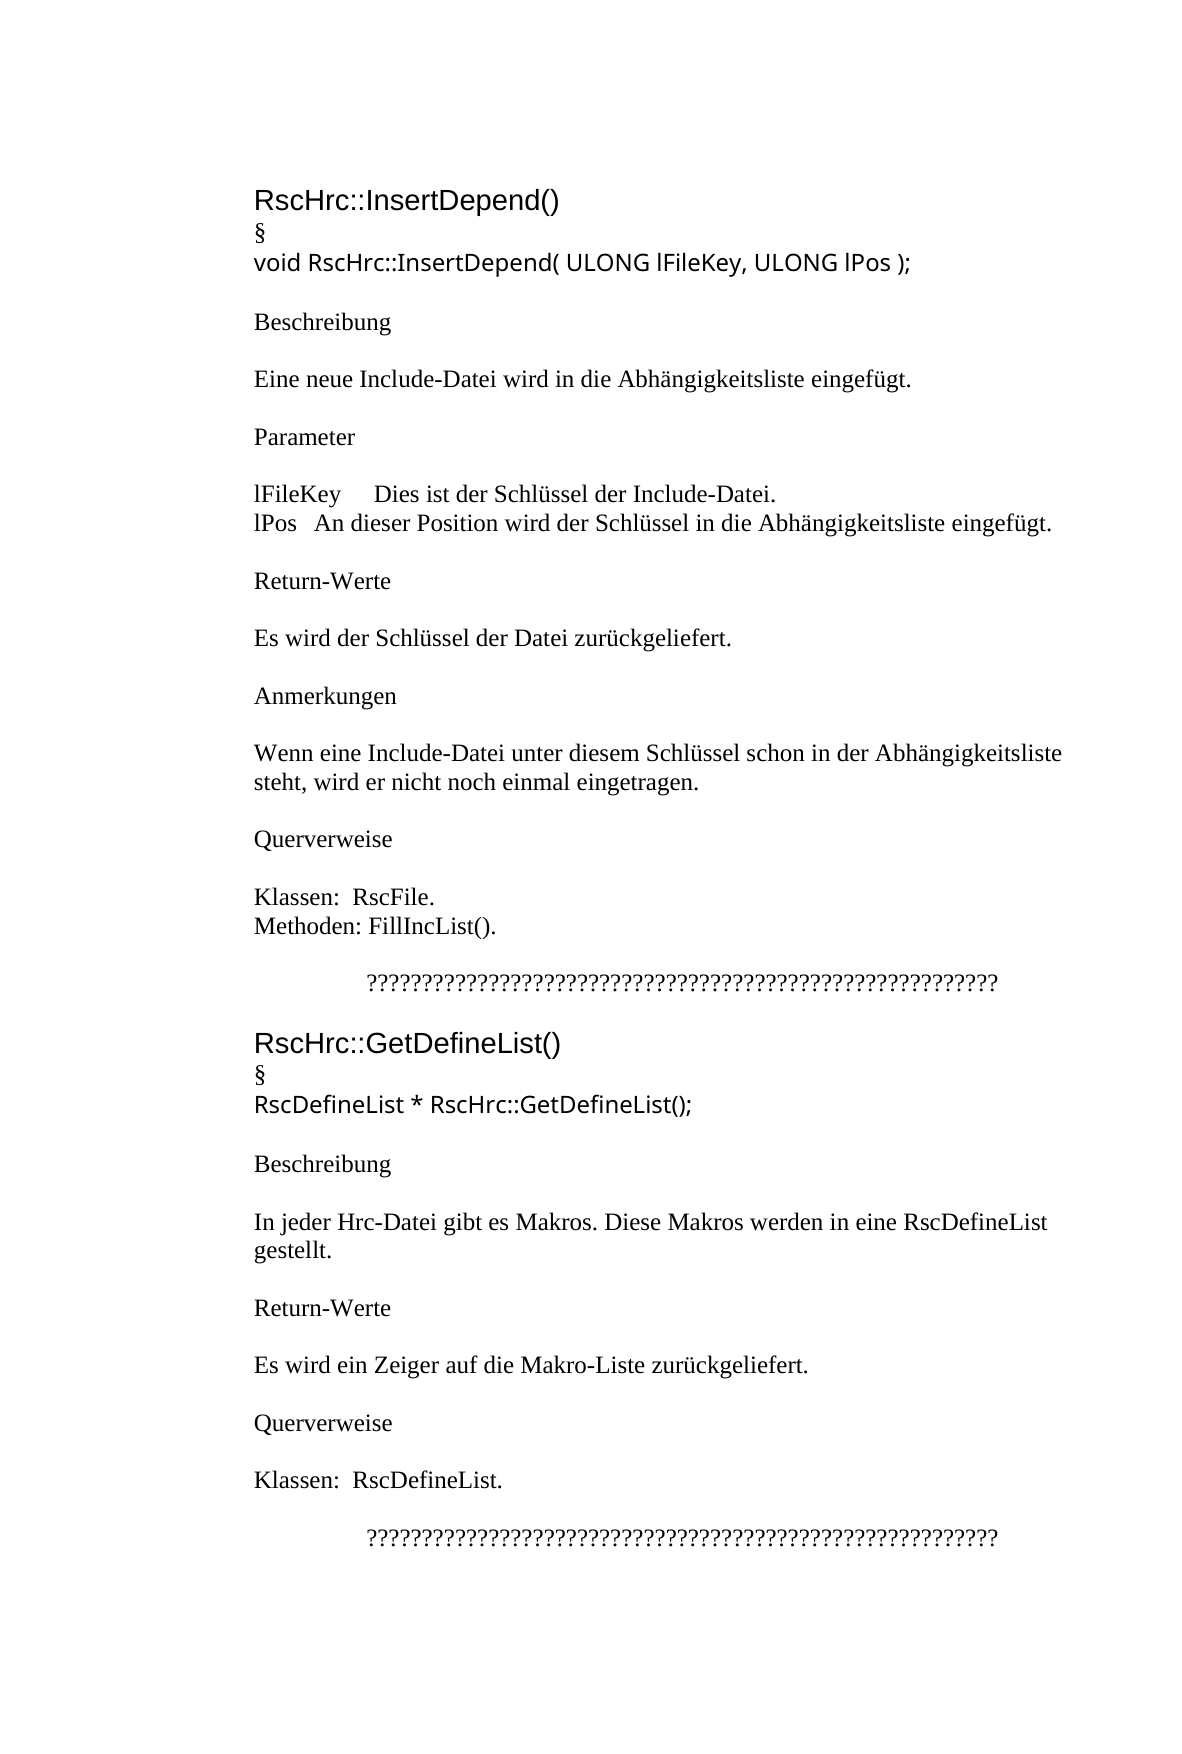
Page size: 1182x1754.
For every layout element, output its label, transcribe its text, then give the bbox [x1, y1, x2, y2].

text Querverweise [254, 1408, 1110, 1437]
subtitle RscHrc::GetDefineList() [254, 1026, 1110, 1059]
text § [254, 217, 1110, 246]
list RscDefineList * RscHrc::GetDefineList(); [254, 1088, 1110, 1121]
text lPos An dieser Position wird der Schlüssel in die Abhängigkeitsliste eingefügt. [254, 508, 1110, 537]
text ????????????????????????????????????????????????????????? [254, 1523, 1110, 1552]
text § [254, 1059, 1110, 1088]
text Eine neue Include-Datei wird in die Abhängigkeitsliste eingefügt. [254, 364, 1110, 393]
text Querverweise [254, 824, 1110, 853]
text Es wird der Schlüssel der Datei zurückgeliefert. [254, 623, 1110, 652]
text In jeder Hrc-Datei gibt es Makros. Diese Makros werden in eine RscDefineList gestellt. [254, 1207, 1110, 1264]
text Return-Werte [254, 1293, 1110, 1322]
text Parameter [254, 422, 1110, 451]
text Es wird ein Zeiger auf die Makro-Liste zurückgeliefert. [254, 1351, 1110, 1379]
text Klassen: RscFile. [254, 882, 1110, 911]
text lFileKey Dies ist der Schlüssel der Include-Datei. [254, 479, 1110, 508]
text Klassen: RscDefineList. [254, 1466, 1110, 1494]
text Return-Werte [254, 566, 1110, 594]
subtitle RscHrc::InsertDepend() [254, 183, 1110, 217]
list void RscHrc::InsertDepend( ULONG lFileKey, ULONG lPos ); [254, 246, 1110, 278]
text Methoden: FillIncList(). [254, 911, 1110, 939]
text Beschreibung [254, 1149, 1110, 1178]
text Anmerkungen [254, 681, 1110, 709]
text Beschreibung [254, 307, 1110, 336]
text ????????????????????????????????????????????????????????? [254, 968, 1110, 997]
text Wenn eine Include-Datei unter diesem Schlüssel schon in der Abhängigkeitsliste steht, wird er nicht noch einmal eingetragen. [254, 738, 1110, 796]
